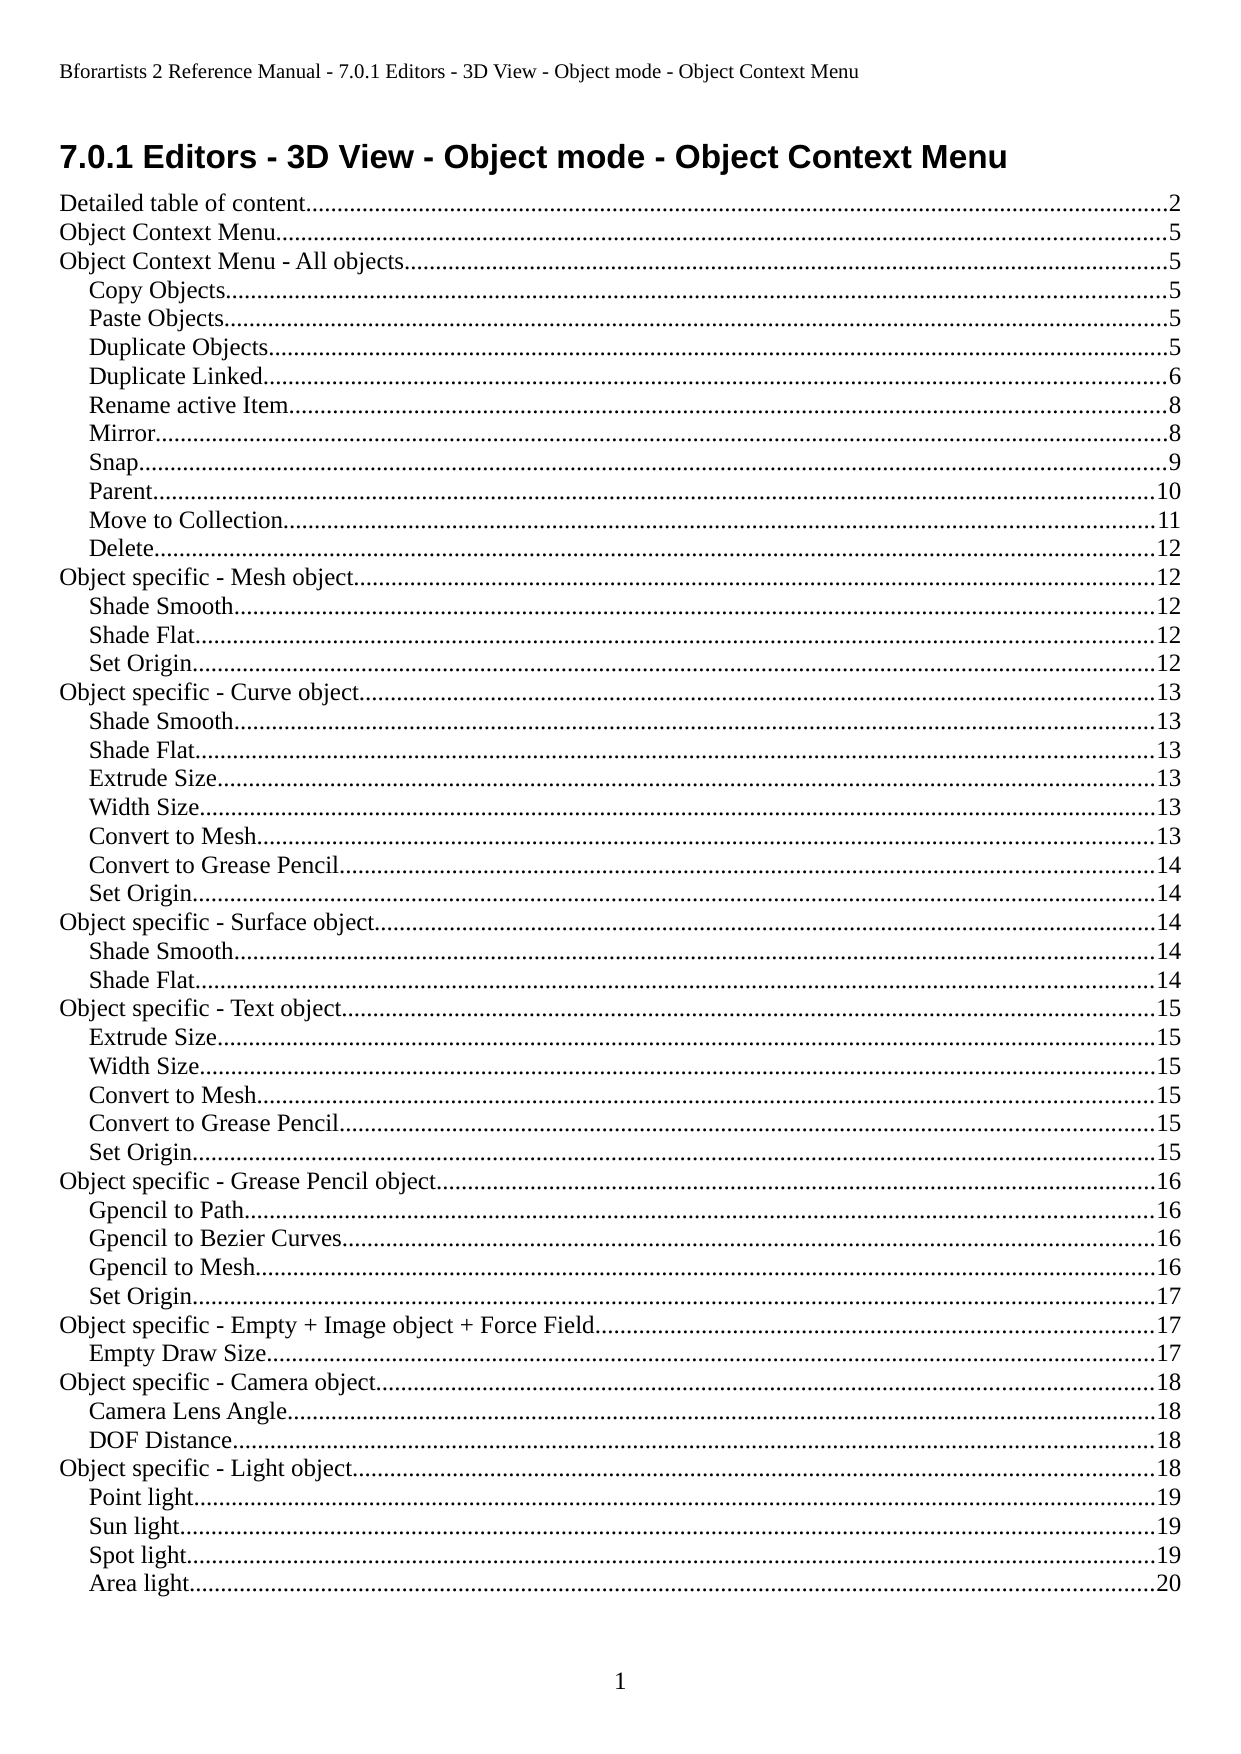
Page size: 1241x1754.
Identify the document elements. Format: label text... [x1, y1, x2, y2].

text Set Origin 12 [88, 648, 1181, 677]
text Object specific - Camera object 18 [59, 1367, 1181, 1396]
text Shade Flat 14 [88, 965, 1181, 993]
text Copy Objects 5 [88, 275, 1181, 303]
text Object specific - Curve object 13 [59, 677, 1181, 706]
text Shade Flat 13 [88, 735, 1181, 763]
subtitle 7.0.1 Editors - 3D View - Object mode - Object Context Menu [59, 138, 1181, 176]
text Object specific - Mesh object 12 [59, 562, 1181, 591]
text Width Size 15 [88, 1051, 1181, 1080]
text Shade Smooth 12 [88, 591, 1181, 620]
text Detailed table of content 2 [59, 188, 1181, 217]
text Convert to Grease Pencil 15 [88, 1108, 1181, 1137]
text Parent 10 [88, 476, 1181, 505]
text Area light 20 [88, 1568, 1181, 1597]
text Object specific - Light object 18 [59, 1453, 1181, 1482]
text Shade Smooth 14 [88, 936, 1181, 965]
text Object specific - Grease Pencil object 16 [59, 1166, 1181, 1195]
text Shade Smooth 13 [88, 706, 1181, 735]
text Extrude Size 13 [88, 763, 1181, 792]
text Gpencil to Bezier Curves 16 [88, 1223, 1181, 1252]
text Set Origin 14 [88, 878, 1181, 907]
text Delete 12 [88, 533, 1181, 562]
text Shade Flat 12 [88, 620, 1181, 648]
text Duplicate Linked 6 [88, 361, 1181, 390]
text Object specific - Empty + Image object + Force Field 17 [59, 1310, 1181, 1338]
text Set Origin 15 [88, 1137, 1181, 1166]
text Set Origin 17 [88, 1281, 1181, 1310]
text Snap 9 [88, 447, 1181, 476]
text Spot light 19 [88, 1540, 1181, 1568]
text Camera Lens Angle 18 [88, 1396, 1181, 1425]
text Object specific - Text object 15 [59, 993, 1181, 1022]
text Convert to Grease Pencil 14 [88, 850, 1181, 878]
text Sun light 19 [88, 1511, 1181, 1540]
text DOF Distance 18 [88, 1425, 1181, 1453]
text Width Size 13 [88, 792, 1181, 821]
text Object specific - Surface object 14 [59, 907, 1181, 936]
text Object Context Menu - All objects 5 [59, 246, 1181, 275]
text Gpencil to Path 16 [88, 1195, 1181, 1223]
text Extrude Size 15 [88, 1022, 1181, 1051]
text Point light 19 [88, 1482, 1181, 1511]
text Convert to Mesh 13 [88, 821, 1181, 850]
text Rename active Item 8 [88, 390, 1181, 418]
text Move to Collection 11 [88, 505, 1181, 533]
text Mirror 8 [88, 418, 1181, 447]
text Empty Draw Size 17 [88, 1338, 1181, 1367]
text Gpencil to Mesh 16 [88, 1252, 1181, 1281]
text Duplicate Objects 5 [88, 332, 1181, 361]
text Paste Objects 5 [88, 303, 1181, 332]
text Object Context Menu 5 [59, 217, 1181, 246]
text Convert to Mesh 15 [88, 1080, 1181, 1108]
